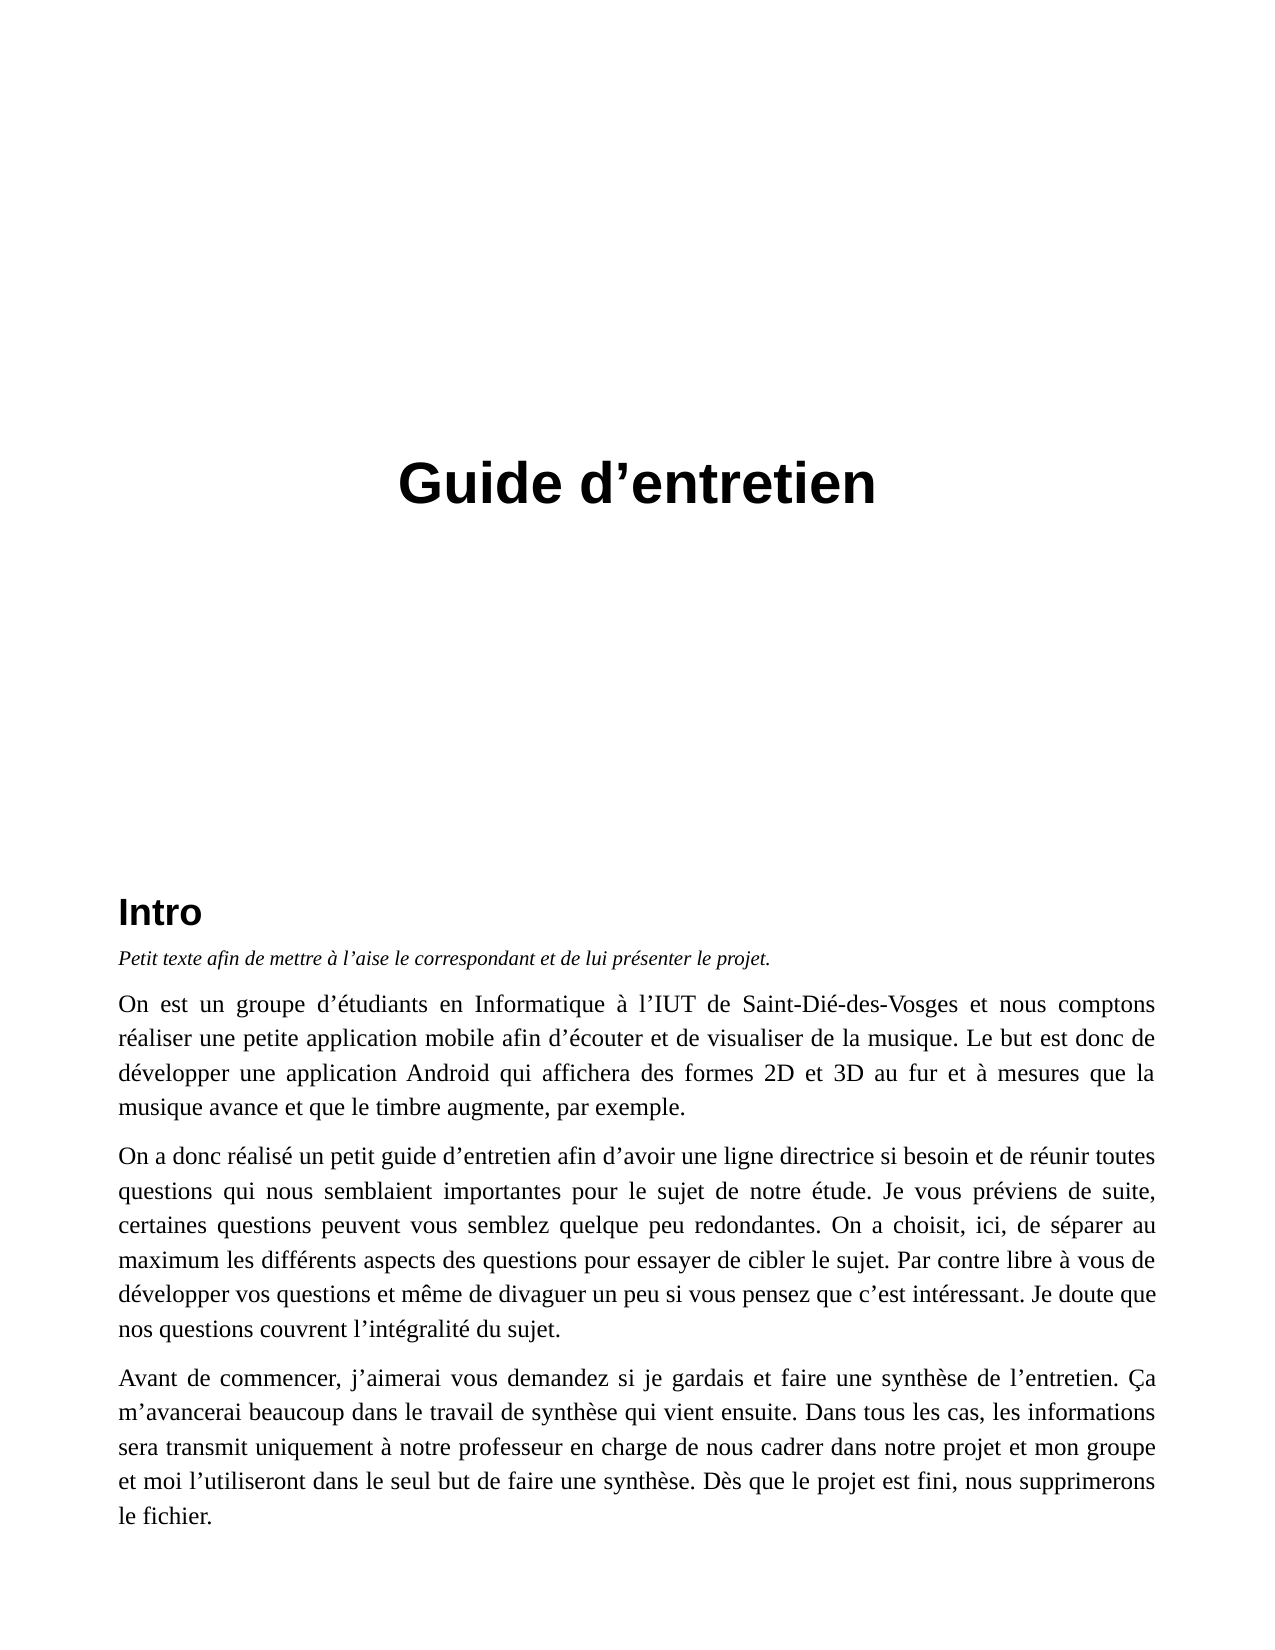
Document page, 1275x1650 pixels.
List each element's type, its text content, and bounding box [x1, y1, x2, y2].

title Guide d’entretien [118, 449, 1157, 516]
text Petit texte afin de mettre à l’aise le correspondant et de lui présenter le projet. [118, 946, 1157, 969]
subtitle Intro [118, 889, 1157, 933]
text On est un groupe d’étudiants en Informatique à l’IUT de Saint-Dié-des-Vosges et nous comptons réaliser une petite application mobile afin d’écouter et de visualiser de la musique. Le but est donc de développer une application Android qui affichera des formes 2D et 3D au fur et à mesures que la musique avance et que le timbre augmente, par exemple. [118, 989, 1157, 1121]
text On a donc réalisé un petit guide d’entretien afin d’avoir une ligne directrice si besoin et de réunir toutes questions qui nous semblaient importantes pour le sujet de notre étude. Je vous préviens de suite, certaines questions peuvent vous semblez quelque peu redondantes. On a choisit, ici, de séparer au maximum les différents aspects des questions pour essayer de cibler le sujet. Par contre libre à vous de développer vos questions et même de divaguer un peu si vous pensez que c’est intéressant. Je doute que nos questions couvrent l’intégralité du sujet. [118, 1141, 1157, 1343]
text Avant de commencer, j’aimerai vous demandez si je gardais et faire une synthèse de l’entretien. Ça m’avancerai beaucoup dans le travail de synthèse qui vient ensuite. Dans tous les cas, les informations sera transmit uniquement à notre professeur en charge de nous cadrer dans notre projet et mon groupe et moi l’utiliseront dans le seul but de faire une synthèse. Dès que le projet est fini, nous supprimerons le fichier. [118, 1363, 1157, 1529]
